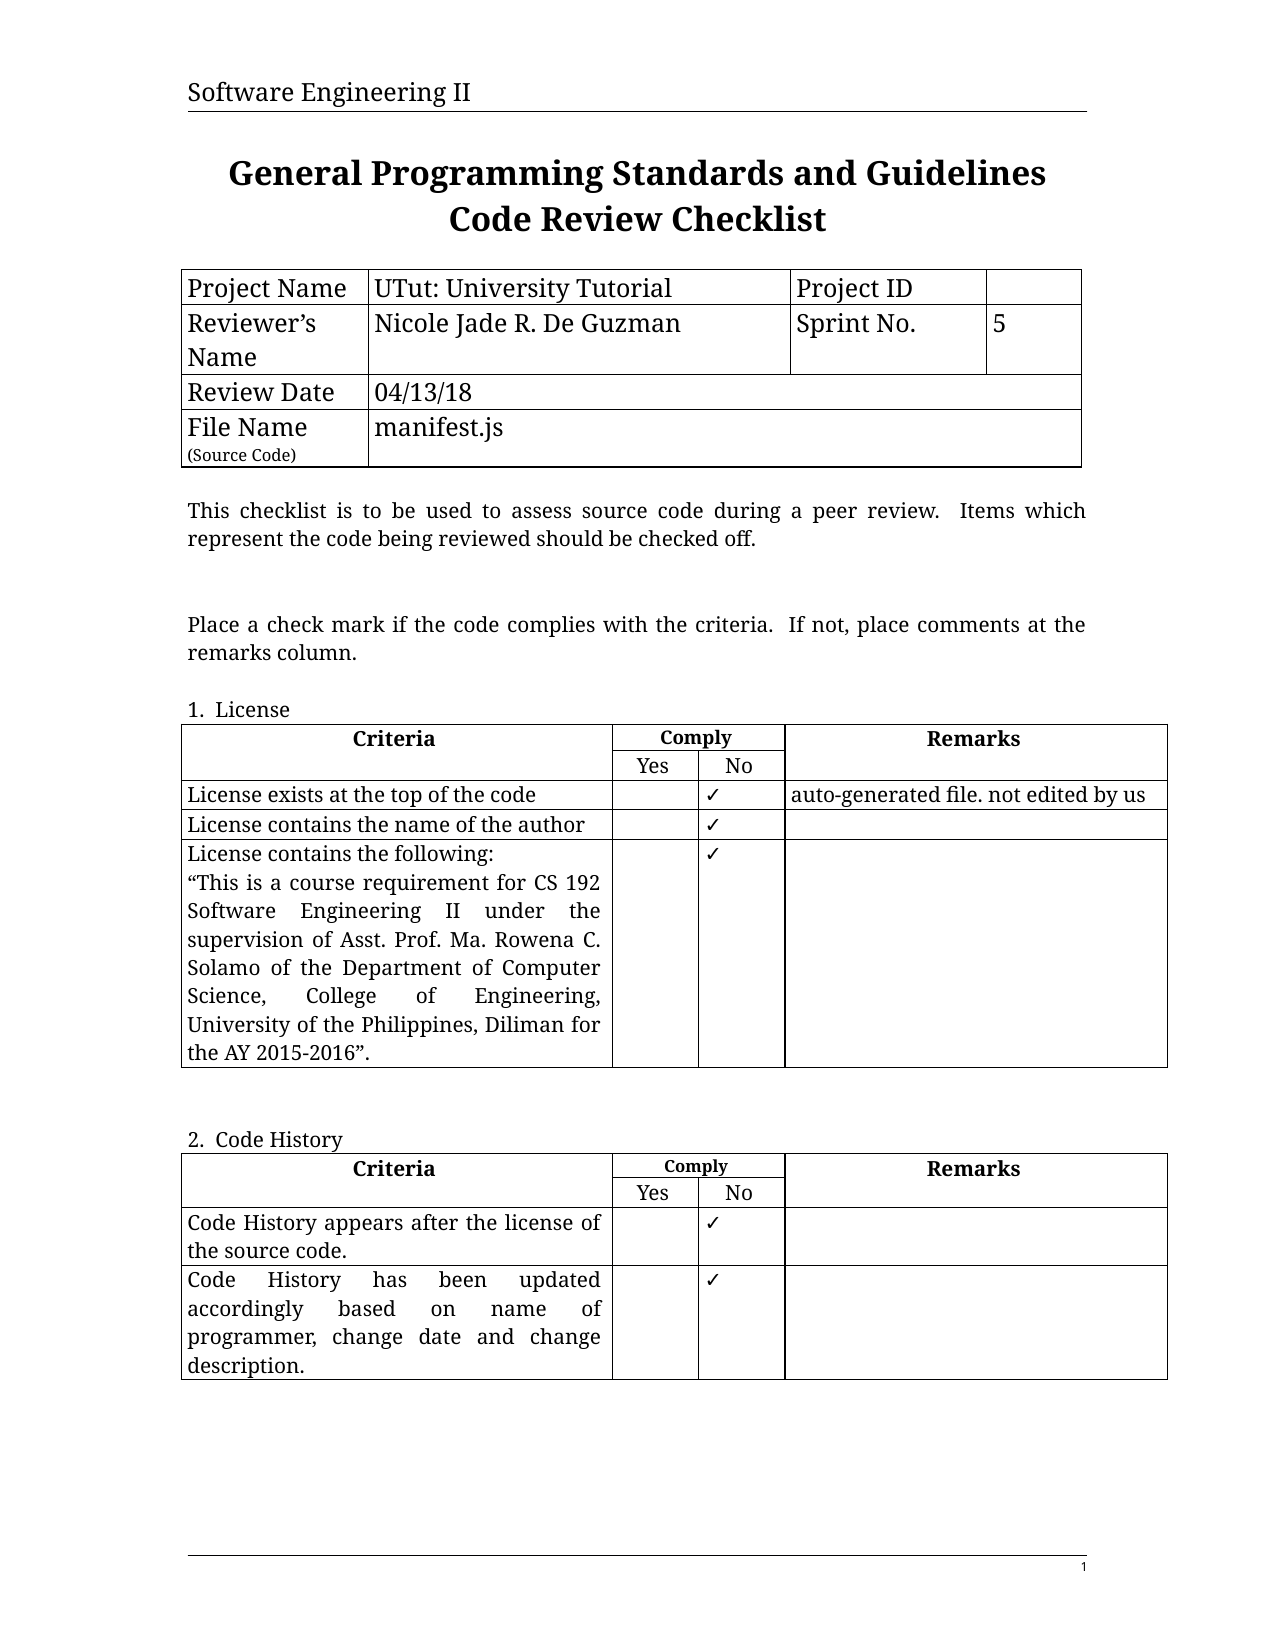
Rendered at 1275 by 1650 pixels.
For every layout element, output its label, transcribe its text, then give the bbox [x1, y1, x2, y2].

table_cell [613, 840, 698, 1067]
table_header Project Name [357, 270, 368, 304]
table_cell ✓ [699, 810, 704, 838]
table_cell Yes [613, 1178, 618, 1207]
table_cell 04/13/18 [369, 375, 374, 409]
table_cell manifest.js [369, 410, 1081, 466]
table_cell [613, 810, 618, 838]
text Place a check mark if the code complies with the criteria. If not, place comments at the remarks column. [187, 610, 1087, 667]
table_cell ✓ [774, 810, 784, 838]
table_cell [786, 840, 1167, 1067]
table_cell 04/13/18 [1070, 375, 1081, 409]
table_cell Review Date [357, 375, 368, 409]
text General Programming Standards and Guidelines Code Review Checklist [187, 150, 1087, 241]
table_cell ✓ [699, 1266, 784, 1379]
table_header Criteria [182, 725, 612, 779]
table_cell No [774, 751, 784, 779]
table_cell [786, 810, 791, 838]
table_cell Sprint No. [791, 305, 986, 373]
table_cell Nicole Jade R. De Guzman [369, 305, 790, 373]
table_cell File Name (Source Code) [357, 410, 368, 466]
table_cell Yes [613, 751, 618, 779]
table_header Remarks [786, 1154, 1167, 1207]
table_header Criteria [182, 1154, 612, 1207]
table_cell [687, 781, 698, 809]
table_cell Reviewer’s Name [357, 305, 368, 373]
table_cell [613, 781, 618, 809]
table_cell ✓ [699, 840, 784, 1067]
table_cell 5 [987, 305, 1081, 373]
table_cell [786, 1208, 1167, 1264]
table_header Comply [774, 1154, 784, 1177]
table_cell No [699, 751, 704, 779]
table_cell No [774, 1178, 784, 1207]
table_header Comply [774, 725, 784, 750]
text This checklist is to be used to assess source code during a peer review. Items which represent the code being reviewed should be checked off. [187, 496, 1087, 553]
table_cell Yes [687, 1178, 698, 1207]
table_cell No [699, 1178, 704, 1207]
text 1. License [187, 695, 1087, 723]
text 2. Code History [187, 1125, 1087, 1153]
table_header Remarks [786, 725, 1167, 779]
table_header [1070, 270, 1081, 304]
table_cell ✓ [699, 1208, 784, 1264]
table_cell [1156, 810, 1167, 838]
table_header Comply [613, 725, 618, 750]
table_cell [613, 1266, 698, 1379]
table_cell [786, 1266, 1167, 1379]
table_cell ✓ [699, 781, 704, 809]
table_cell [687, 810, 698, 838]
table_cell [613, 1208, 698, 1264]
table_cell Reviewer’s Name [182, 305, 187, 373]
table_header [987, 270, 992, 304]
table_cell ✓ [774, 781, 784, 809]
table_header Project ID [976, 270, 986, 304]
table_cell Yes [687, 751, 698, 779]
